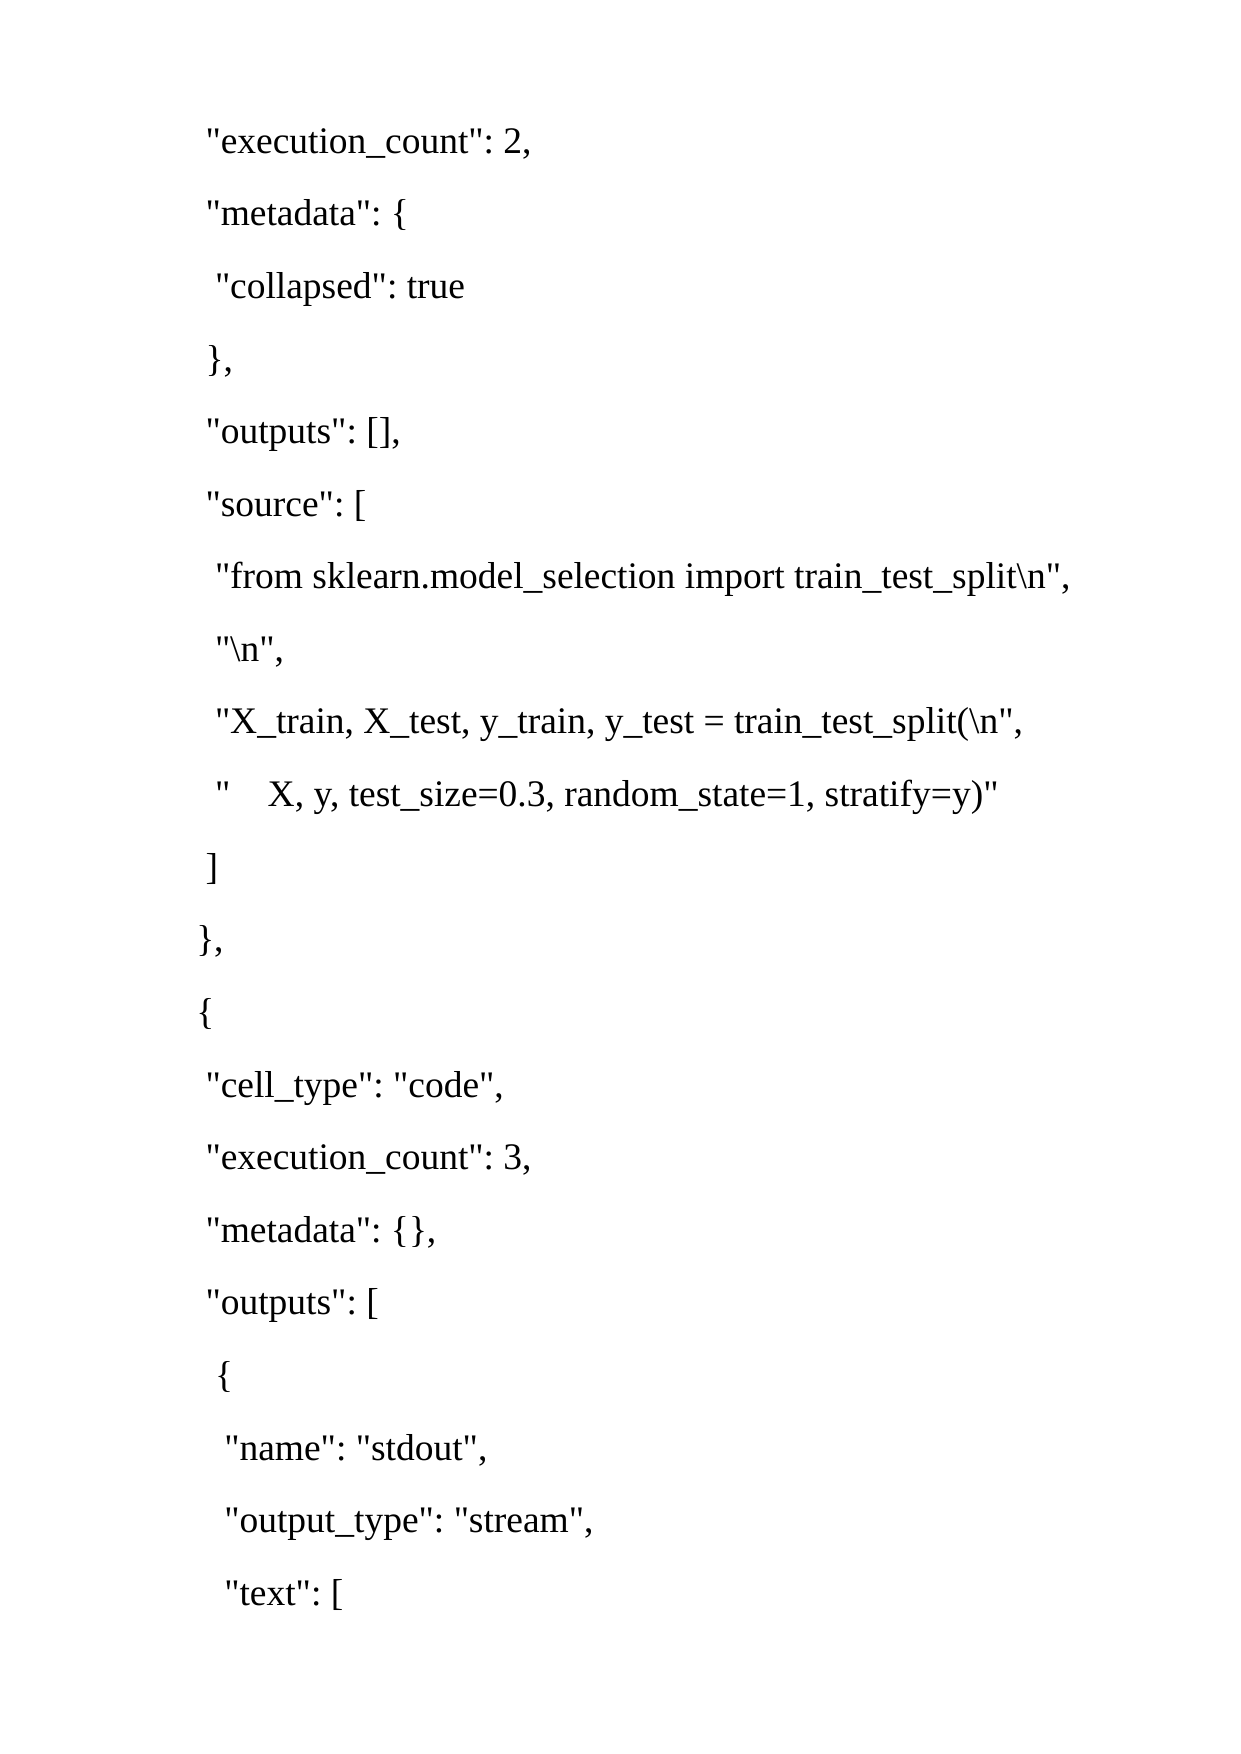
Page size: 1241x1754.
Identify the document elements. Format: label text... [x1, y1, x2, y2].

list { [177, 1352, 1122, 1396]
list "from sklearn.model_selection import train_test_split\n", [177, 554, 1122, 597]
list "source": [ [177, 481, 1122, 524]
list }, [177, 917, 1122, 960]
list }, [177, 336, 1122, 379]
list "X_train, X_test, y_train, y_test = train_test_split(\n", [177, 699, 1122, 742]
list "outputs": [ [177, 1280, 1122, 1323]
list "name": "stdout", [177, 1425, 1122, 1468]
list { [177, 989, 1122, 1032]
list "cell_type": "code", [177, 1062, 1122, 1105]
list "text": [ [177, 1570, 1122, 1613]
list "output_type": "stream", [177, 1498, 1122, 1541]
list "outputs": [], [177, 408, 1122, 452]
list "execution_count": 2, [177, 118, 1122, 161]
list ] [177, 844, 1122, 887]
list " X, y, test_size=0.3, random_state=1, stratify=y)" [177, 772, 1122, 815]
list "metadata": { [177, 191, 1122, 234]
list "collapsed": true [177, 263, 1122, 306]
list "metadata": {}, [177, 1207, 1122, 1250]
list "\n", [177, 626, 1122, 669]
list "execution_count": 3, [177, 1134, 1122, 1178]
